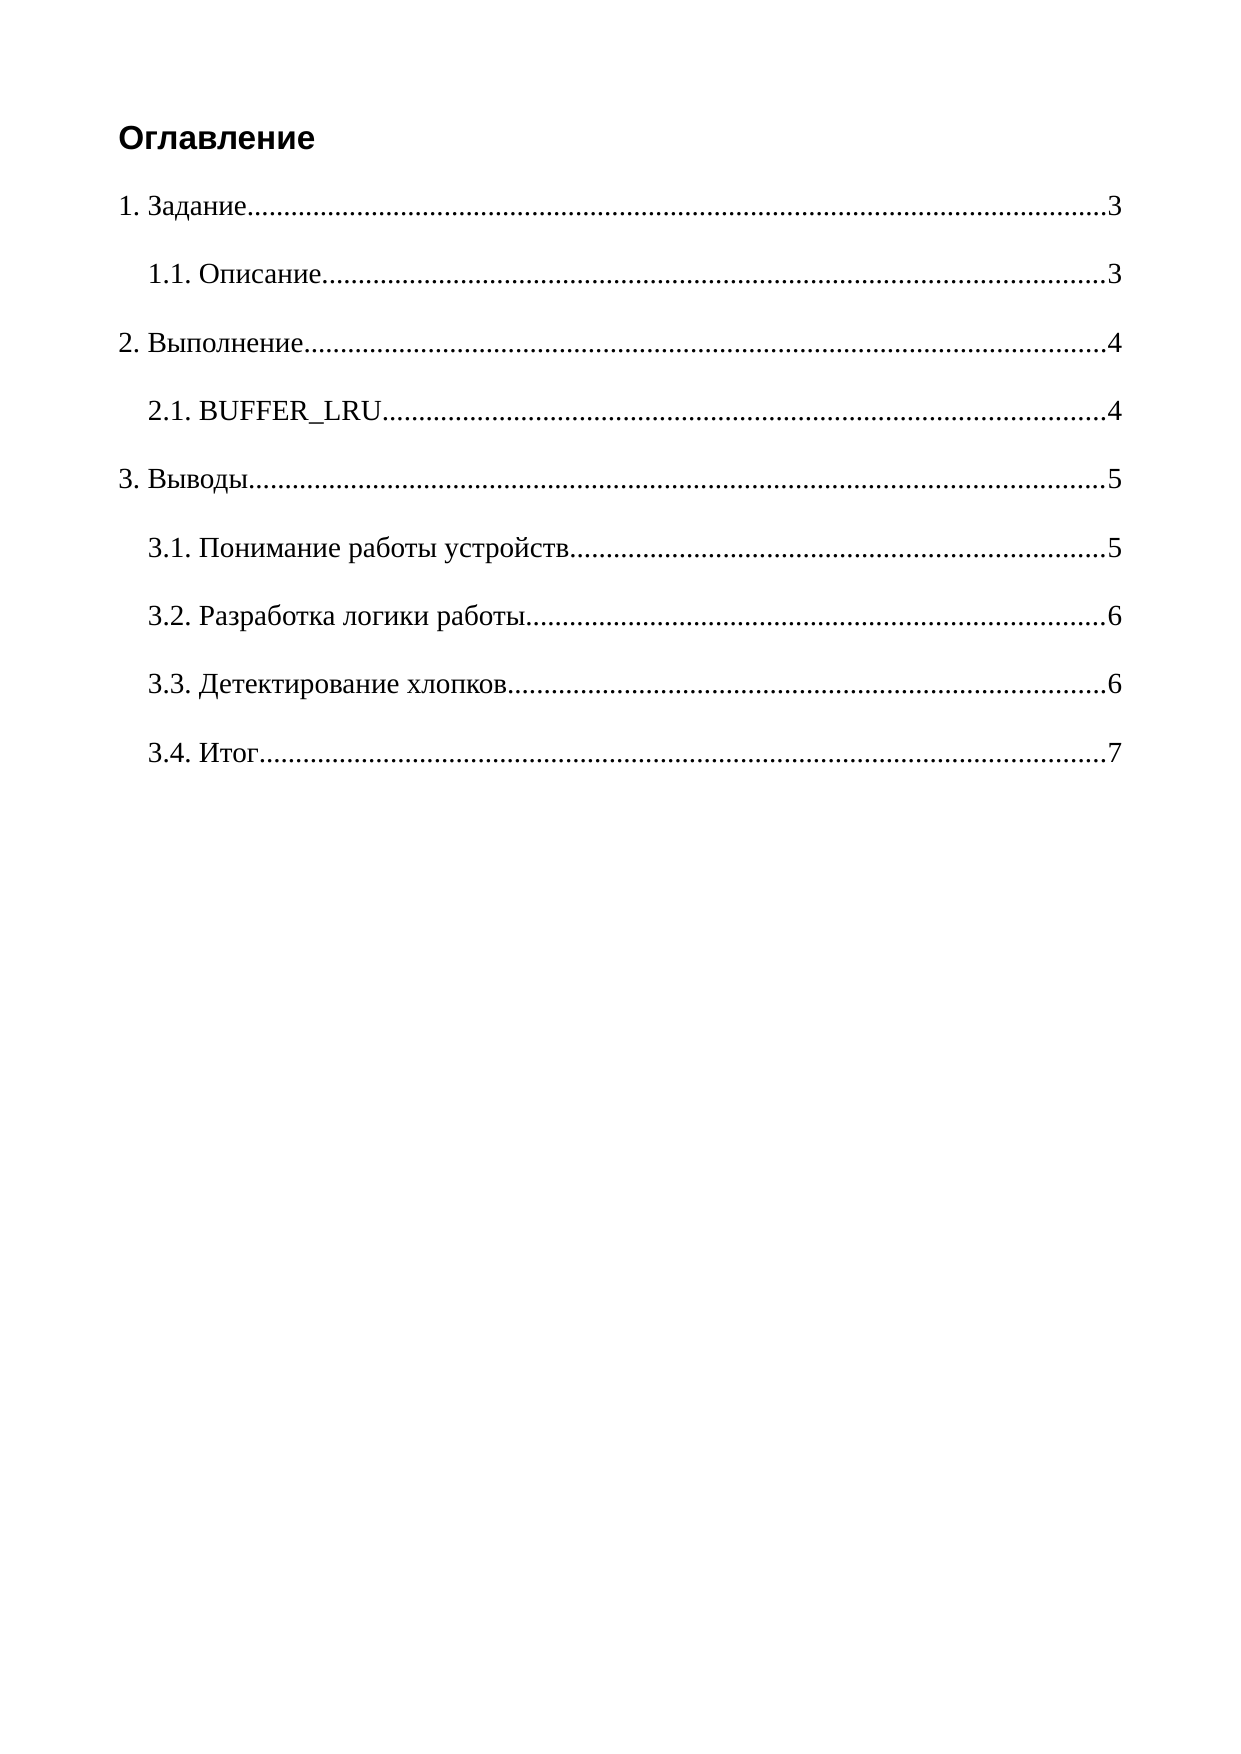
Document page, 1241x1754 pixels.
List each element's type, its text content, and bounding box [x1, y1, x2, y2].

text 3.2. Разработка логики работы 6 [148, 598, 1122, 632]
subtitle Оглавление [118, 118, 1122, 157]
text 3.1. Понимание работы устройств 5 [148, 530, 1122, 563]
text 3. Выводы 5 [118, 462, 1122, 495]
text 1. Задание 3 [118, 188, 1122, 222]
text 2.1. BUFFER_LRU 4 [148, 393, 1122, 427]
text 2. Выполнение 4 [118, 325, 1122, 358]
text 3.4. Итог 7 [148, 735, 1122, 768]
text 1.1. Описание 3 [148, 257, 1122, 290]
text 3.3. Детектирование хлопков 6 [148, 667, 1122, 700]
